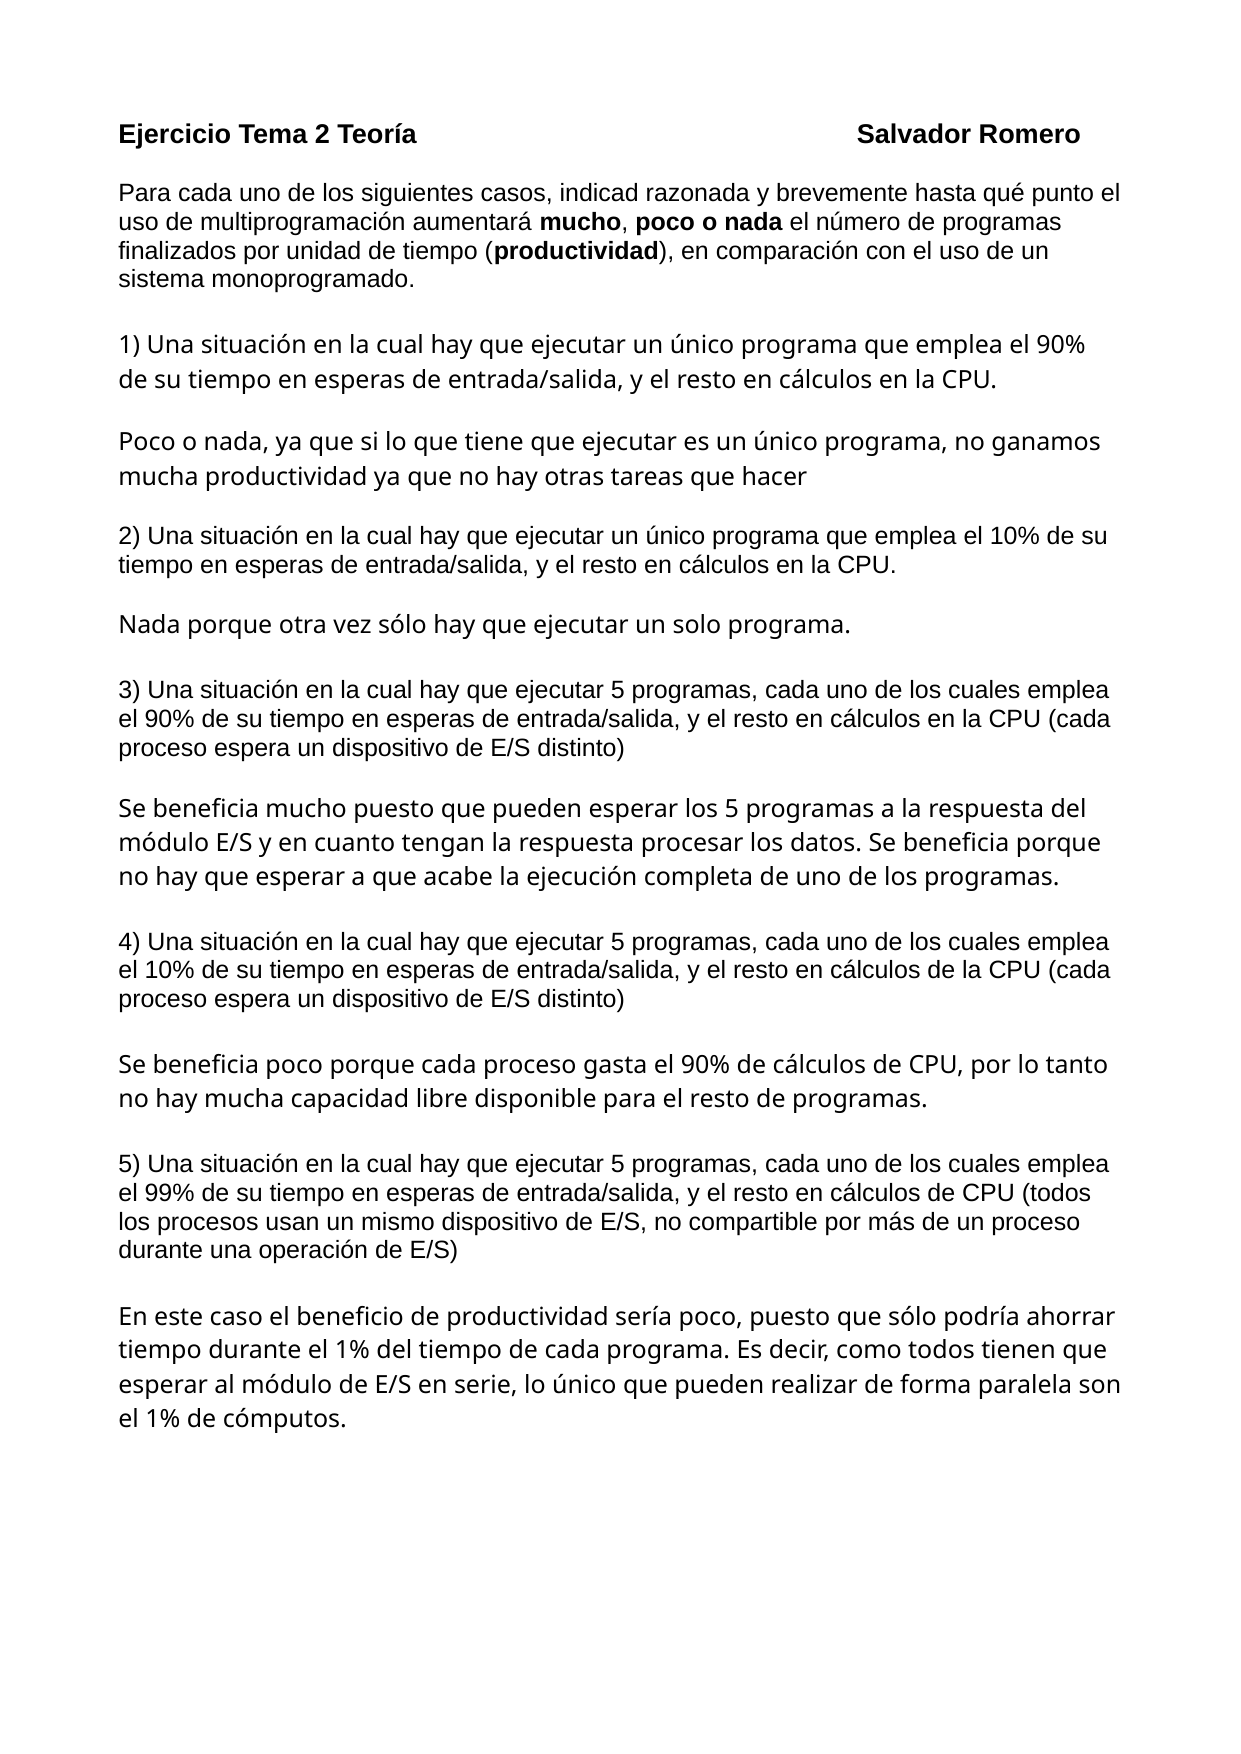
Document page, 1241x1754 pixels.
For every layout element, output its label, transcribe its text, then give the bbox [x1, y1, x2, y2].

text 2) Una situación en la cual hay que ejecutar un único programa que emplea el 10% de su tiempo en esperas de entrada/salida, y el resto en cálculos en la CPU. [118, 521, 1122, 578]
text 3) Una situación en la cual hay que ejecutar 5 programas, cada uno de los cuales emplea el 90% de su tiempo en esperas de entrada/salida, y el resto en cálculos en la CPU (cada proceso espera un dispositivo de E/S distinto) [118, 675, 1122, 762]
text Para cada uno de los siguientes casos, indicad razonada y brevemente hasta qué punto el uso de multiprogramación aumentará mucho, poco o nada el número de programas finalizados por unidad de tiempo (productividad), en comparación con el uso de un sistema monoprogramado. [118, 178, 1122, 293]
text En este caso el beneficio de productividad sería poco, puesto que sólo podría ahorrar tiempo durante el 1% del tiempo de cada programa. Es decir, como todos tienen que esperar al módulo de E/S en serie, lo único que pueden realizar de forma paralela son el 1% de cómputos. [118, 1298, 1122, 1434]
text Nada porque otra vez sólo hay que ejecutar un solo programa. [118, 607, 1122, 641]
text Ejercicio Tema 2 Teoría Salvador Romero [118, 118, 1122, 149]
text 1) Una situación en la cual hay que ejecutar un único programa que emplea el 90% de su tiempo en esperas de entrada/salida, y el resto en cálculos en la CPU. [118, 327, 1122, 395]
text Poco o nada, ya que si lo que tiene que ejecutar es un único programa, no ganamos mucha productividad ya que no hay otras tareas que hacer [118, 424, 1122, 492]
text Se beneficia mucho puesto que pueden esperar los 5 programas a la respuesta del módulo E/S y en cuanto tengan la respuesta procesar los datos. Se beneficia porque no hay que esperar a que acabe la ejecución completa de uno de los programas. [118, 790, 1122, 892]
text Se beneficia poco porque cada proceso gasta el 90% de cálculos de CPU, por lo tanto no hay mucha capacidad libre disponible para el resto de programas. [118, 1047, 1122, 1115]
text 4) Una situación en la cual hay que ejecutar 5 programas, cada uno de los cuales emplea el 10% de su tiempo en esperas de entrada/salida, y el resto en cálculos de la CPU (cada proceso espera un dispositivo de E/S distinto) [118, 927, 1122, 1013]
text 5) Una situación en la cual hay que ejecutar 5 programas, cada uno de los cuales emplea el 99% de su tiempo en esperas de entrada/salida, y el resto en cálculos de CPU (todos los procesos usan un mismo dispositivo de E/S, no compartible por más de un proceso durante una operación de E/S) [118, 1149, 1122, 1264]
